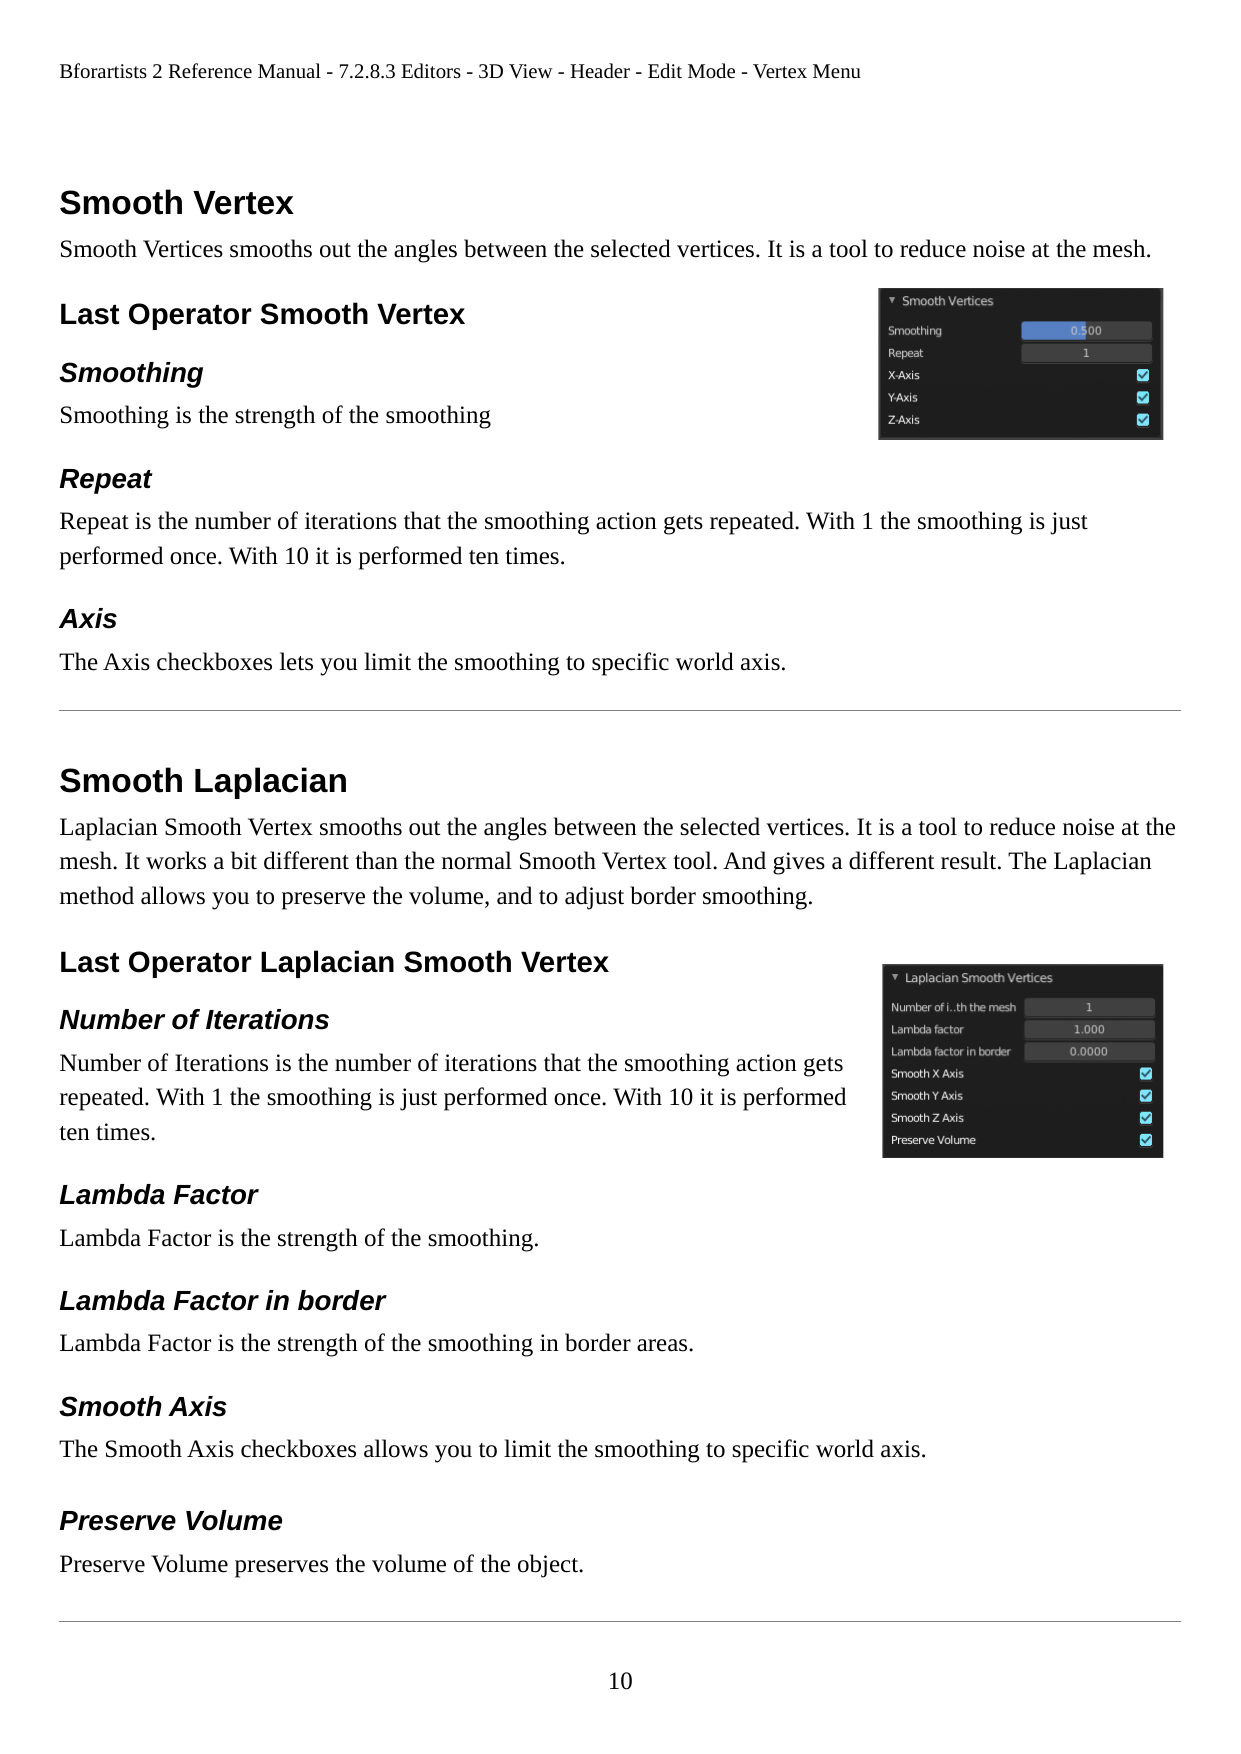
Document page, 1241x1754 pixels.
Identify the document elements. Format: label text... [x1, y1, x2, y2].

picture [878, 288, 1164, 440]
text The Smooth Axis checkboxes allows you to limit the smoothing to specific world axis. [59, 1434, 1181, 1492]
subtitle Repeat [59, 462, 1181, 494]
subtitle Number of Iterations [59, 1003, 882, 1035]
subtitle Lambda Factor [59, 1178, 1181, 1210]
text Preserve Volume preserves the volume of the object. [59, 1549, 1181, 1578]
subtitle Axis [59, 602, 1181, 634]
text Lambda Factor is the strength of the smoothing in border areas. [59, 1328, 1181, 1357]
text The Axis checkboxes lets you limit the smoothing to specific world axis. [59, 647, 1181, 676]
text Smooth Vertices smooths out the angles between the selected vertices. It is a tool to reduce noise at the mesh. [59, 234, 1181, 262]
picture [882, 964, 1164, 1158]
subtitle Preserve Volume [59, 1504, 1181, 1536]
subtitle Smooth Axis [59, 1390, 1181, 1422]
subtitle [1164, 297, 1181, 331]
subtitle [1164, 1003, 1181, 1035]
subtitle Last Operator Laplacian Smooth Vertex [59, 944, 1181, 978]
text Smoothing is the strength of the smoothing [59, 400, 878, 429]
text Laplacian Smooth Vertex smooths out the angles between the selected vertices. It is a tool to reduce noise at the mesh. It works a bit different than the normal Smooth Vertex tool. And gives a different result. The Laplacian method allows you to preserve the volume, and to adjust border smoothing. [59, 812, 1181, 910]
subtitle [1164, 356, 1181, 388]
text Number of Iterations is the number of iterations that the smoothing action gets repeated. With 1 the smoothing is just performed once. With 10 it is performed ten times. [59, 1048, 882, 1145]
subtitle Lambda Factor in border [59, 1284, 1181, 1316]
text Lambda Factor is the strength of the smoothing. [59, 1223, 1181, 1251]
subtitle Last Operator Smooth Vertex [59, 297, 878, 331]
subtitle Smooth Vertex [59, 182, 1181, 221]
subtitle Smoothing [59, 356, 878, 388]
subtitle Smooth Laplacian [59, 761, 1181, 799]
text Repeat is the number of iterations that the smoothing action gets repeated. With 1 the smoothing is just performed once. With 10 it is performed ten times. [59, 506, 1181, 569]
